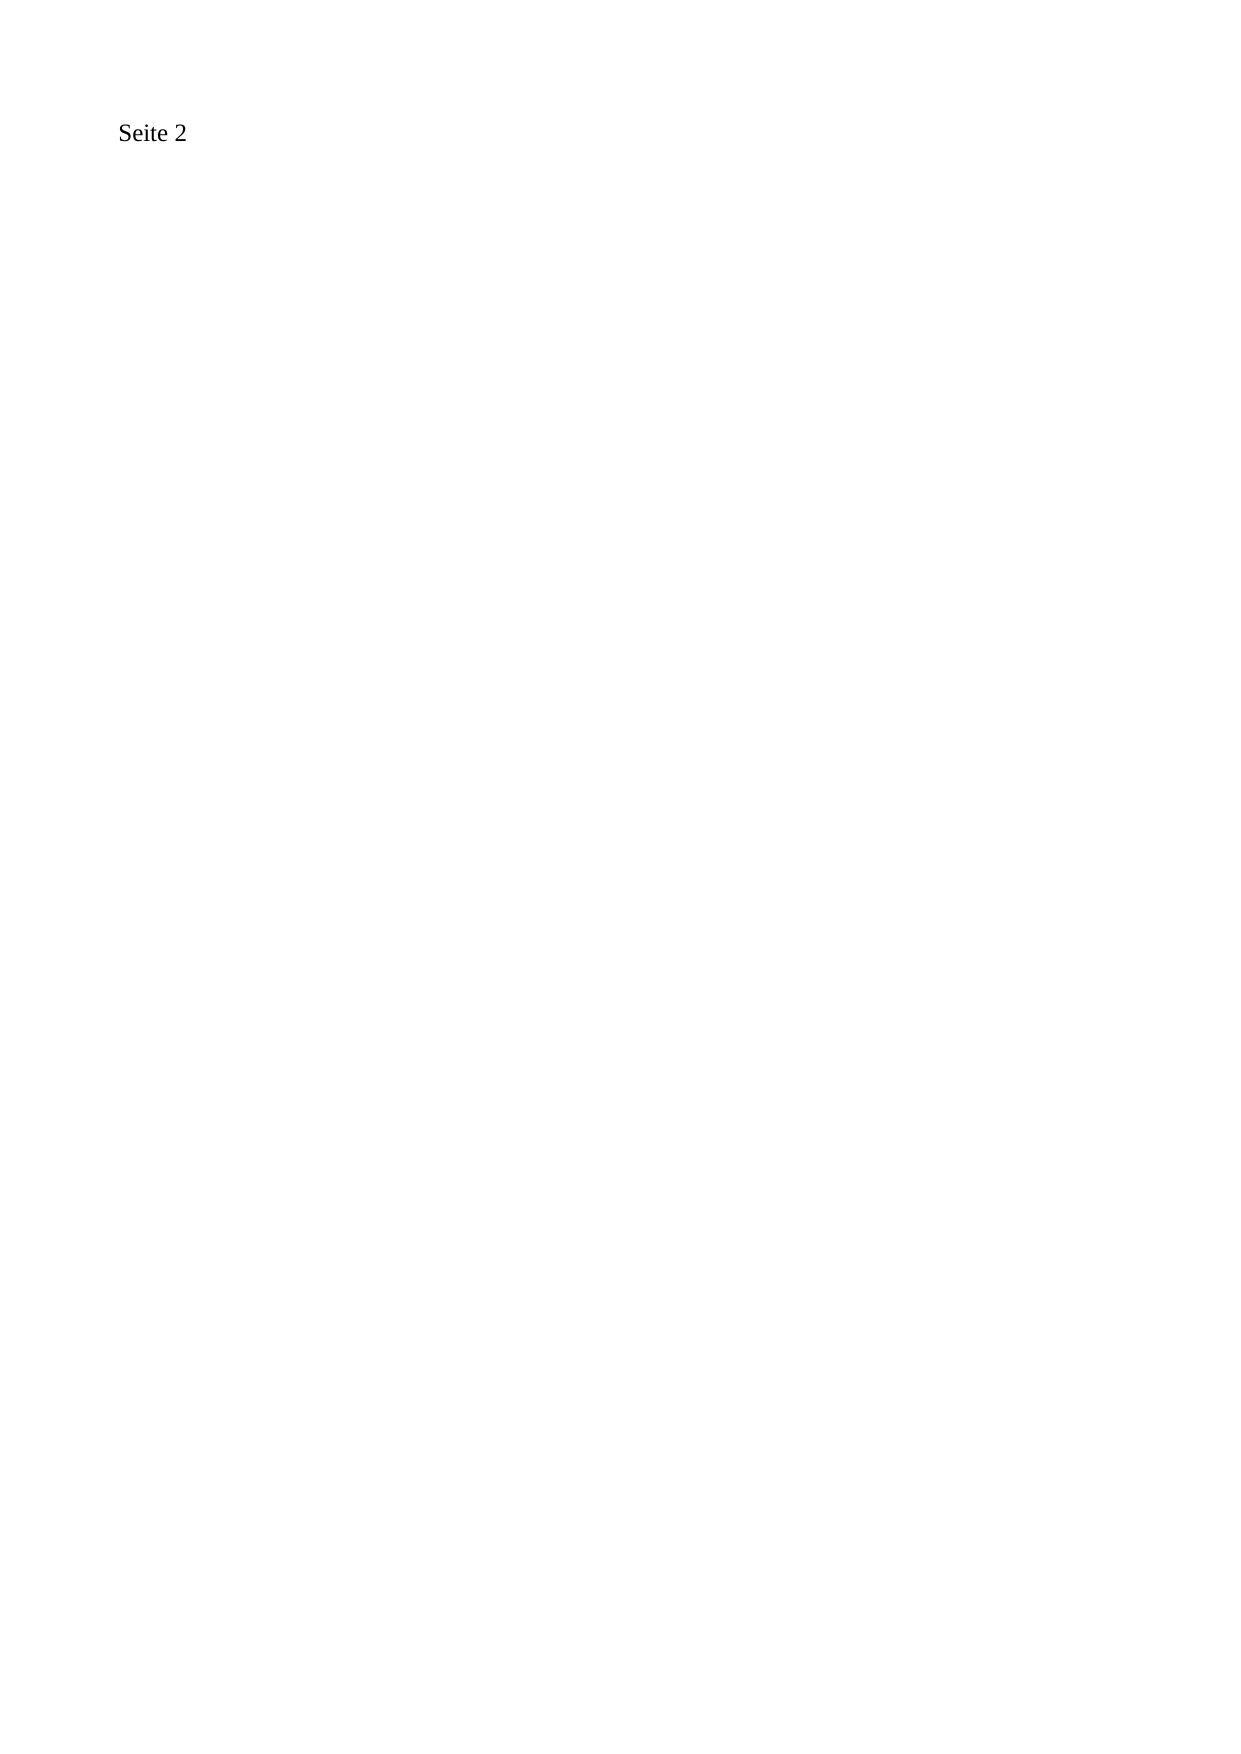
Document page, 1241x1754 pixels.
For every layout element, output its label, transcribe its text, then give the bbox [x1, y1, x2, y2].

text Seite 2 [118, 118, 1122, 147]
